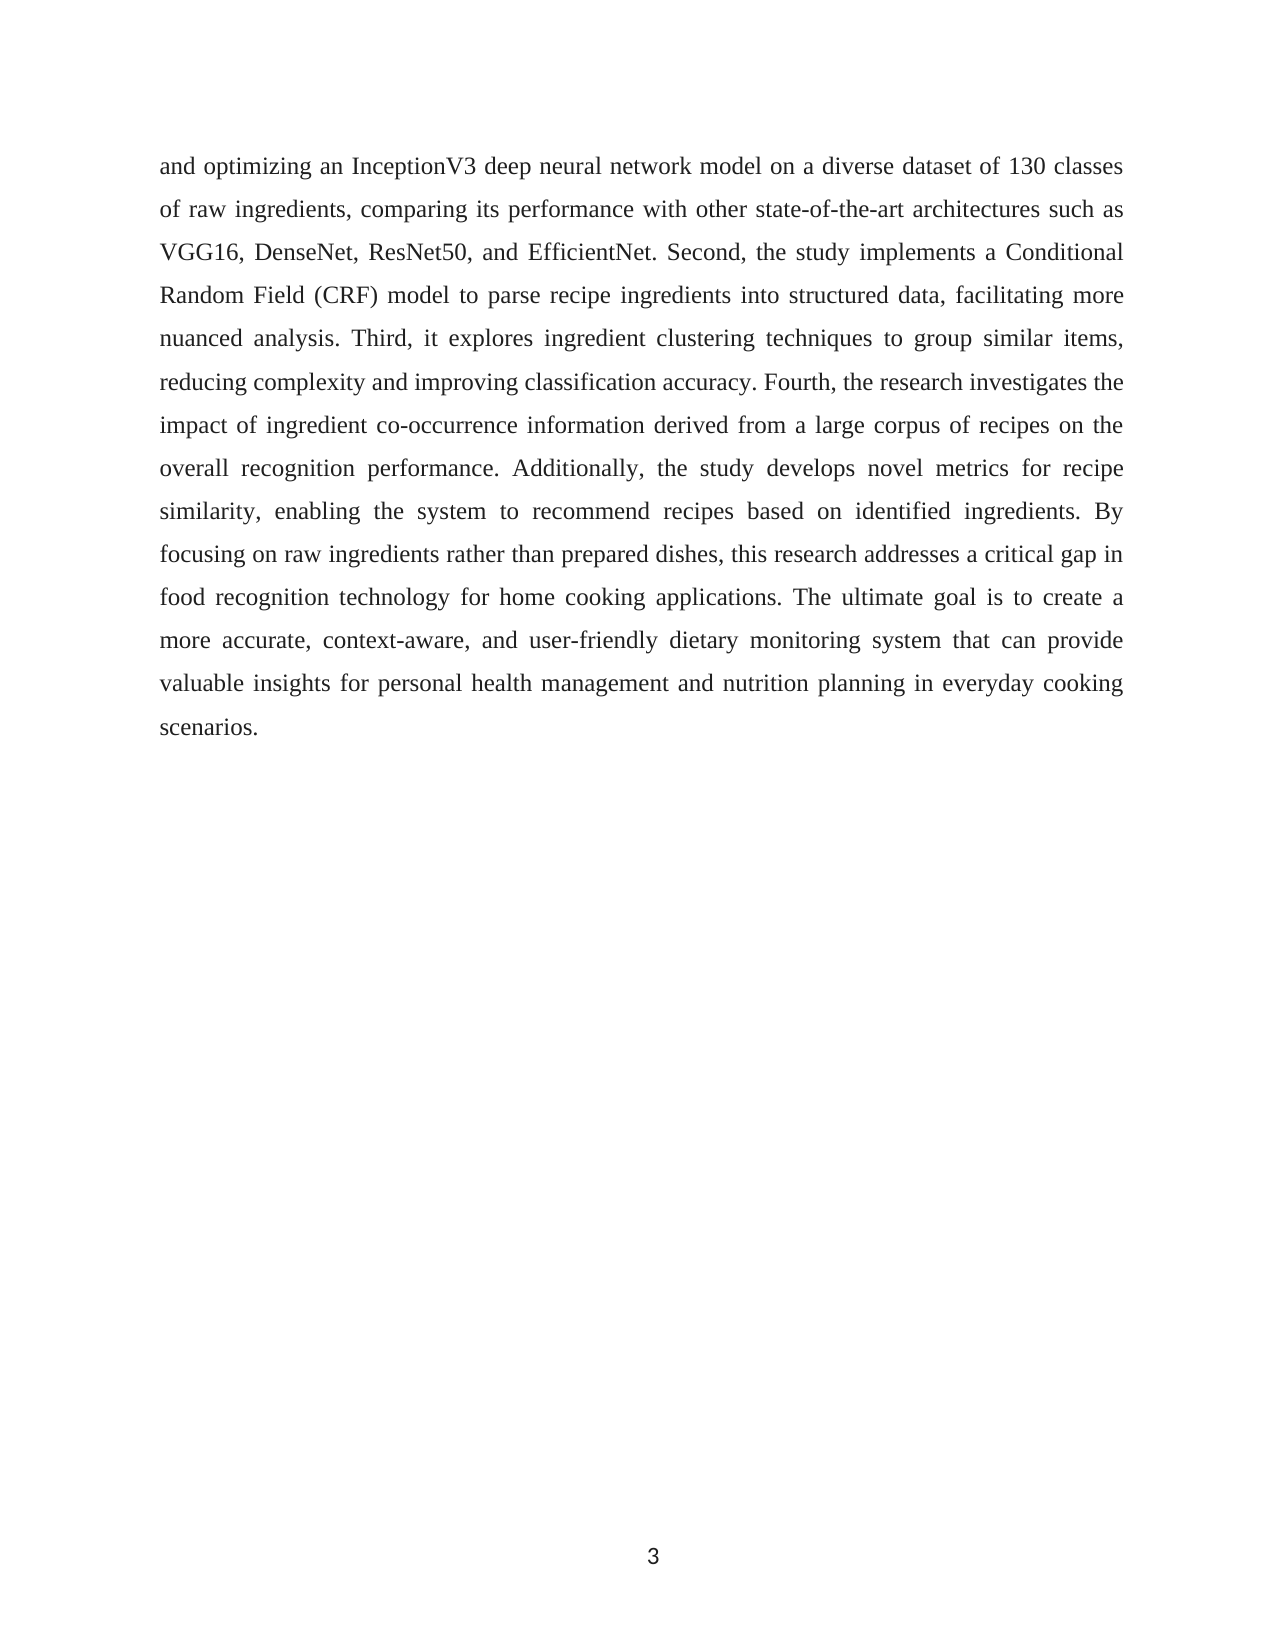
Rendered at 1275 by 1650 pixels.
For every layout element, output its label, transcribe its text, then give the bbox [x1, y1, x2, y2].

text and optimizing an InceptionV3 deep neural network model on a diverse dataset of 130 classes of raw ingredients, comparing its performance with other state-of-the-art architectures such as VGG16, DenseNet, ResNet50, and EfficientNet. Second, the study implements a Conditional Random Field (CRF) model to parse recipe ingredients into structured data, facilitating more nuanced analysis. Third, it explores ingredient clustering techniques to group similar items, reducing complexity and improving classification accuracy. Fourth, the research investigates the impact of ingredient co-occurrence information derived from a large corpus of recipes on the overall recognition performance. Additionally, the study develops novel metrics for recipe similarity, enabling the system to recommend recipes based on identified ingredients. By focusing on raw ingredients rather than prepared dishes, this research addresses a critical gap in food recognition technology for home cooking applications. The ultimate goal is to create a more accurate, context-aware, and user-friendly dietary monitoring system that can provide valuable insights for personal health management and nutrition planning in everyday cooking scenarios. [159, 151, 1125, 740]
